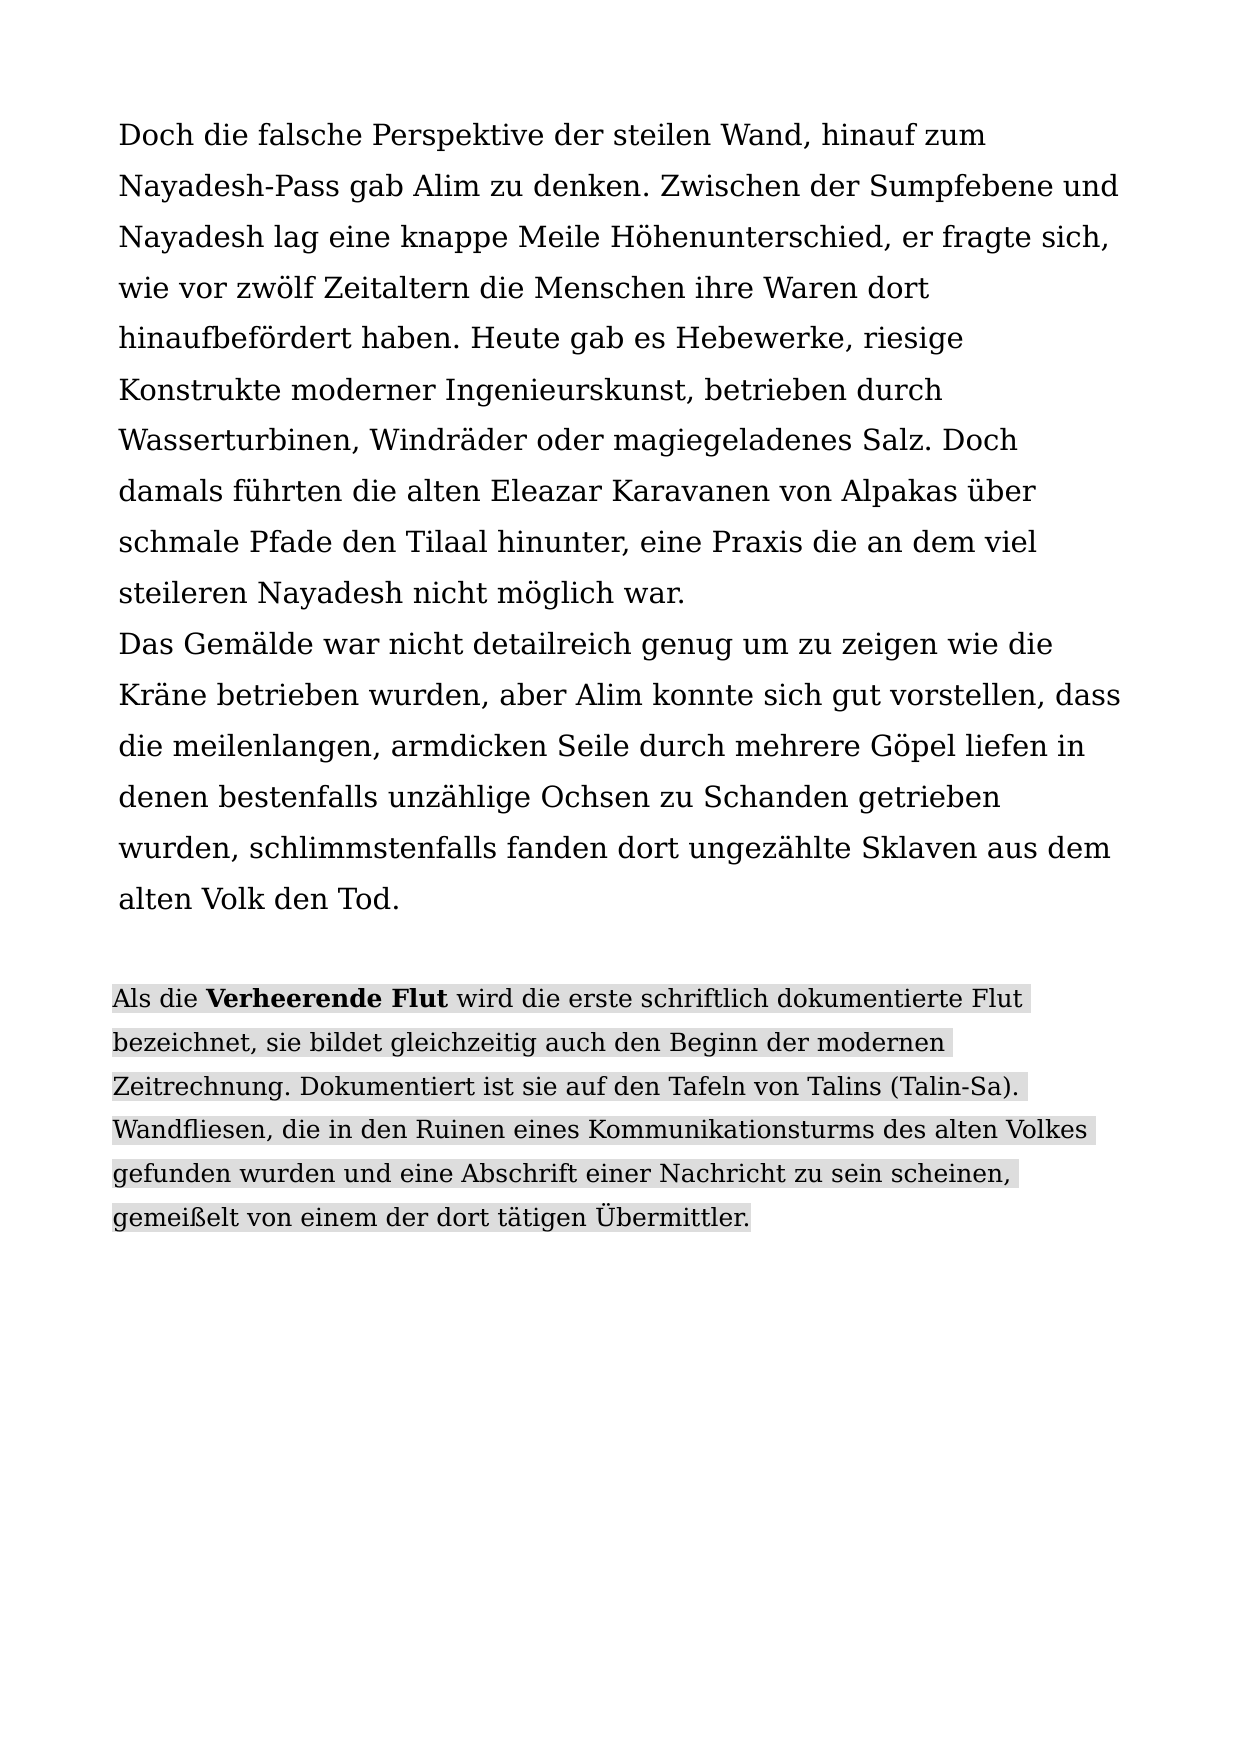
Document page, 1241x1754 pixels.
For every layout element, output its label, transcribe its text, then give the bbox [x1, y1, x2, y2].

text Als die Verheerende Flut wird die erste schriftlich dokumentierte Flut bezeichnet, sie bildet gleichzeitig auch den Beginn der modernen Zeitrechnung. Dokumentiert ist sie auf den Tafeln von Talins (Talin-Sa). Wandfliesen, die in den Ruinen eines Kommunikationsturms des alten Volkes gefunden wurden und eine Abschrift einer Nachricht zu sein scheinen, gemeißelt von einem der dort tätigen Übermittler. [112, 984, 1122, 1232]
text Doch die falsche Perspektive der steilen Wand, hinauf zum Nayadesh-Pass gab Alim zu denken. Zwischen der Sumpfebene und Nayadesh lag eine knappe Meile Höhenunterschied, er fragte sich, wie vor zwölf Zeitaltern die Menschen ihre Waren dort hinaufbefördert haben. Heute gab es Hebewerke, riesige Konstrukte moderner Ingenieurskunst, betrieben durch Wasserturbinen, Windräder oder magiegeladenes Salz. Doch damals führten die alten Eleazar Karavanen von Alpakas über schmale Pfade den Tilaal hinunter, eine Praxis die an dem viel steileren Nayadesh nicht möglich war. [118, 118, 1122, 611]
text Das Gemälde war nicht detailreich genug um zu zeigen wie die Kräne betrieben wurden, aber Alim konnte sich gut vorstellen, dass die meilenlangen, armdicken Seile durch mehrere Göpel liefen in denen bestenfalls unzählige Ochsen zu Schanden getrieben wurden, schlimmstenfalls fanden dort ungezählte Sklaven aus dem alten Volk den Tod. [118, 627, 1122, 916]
